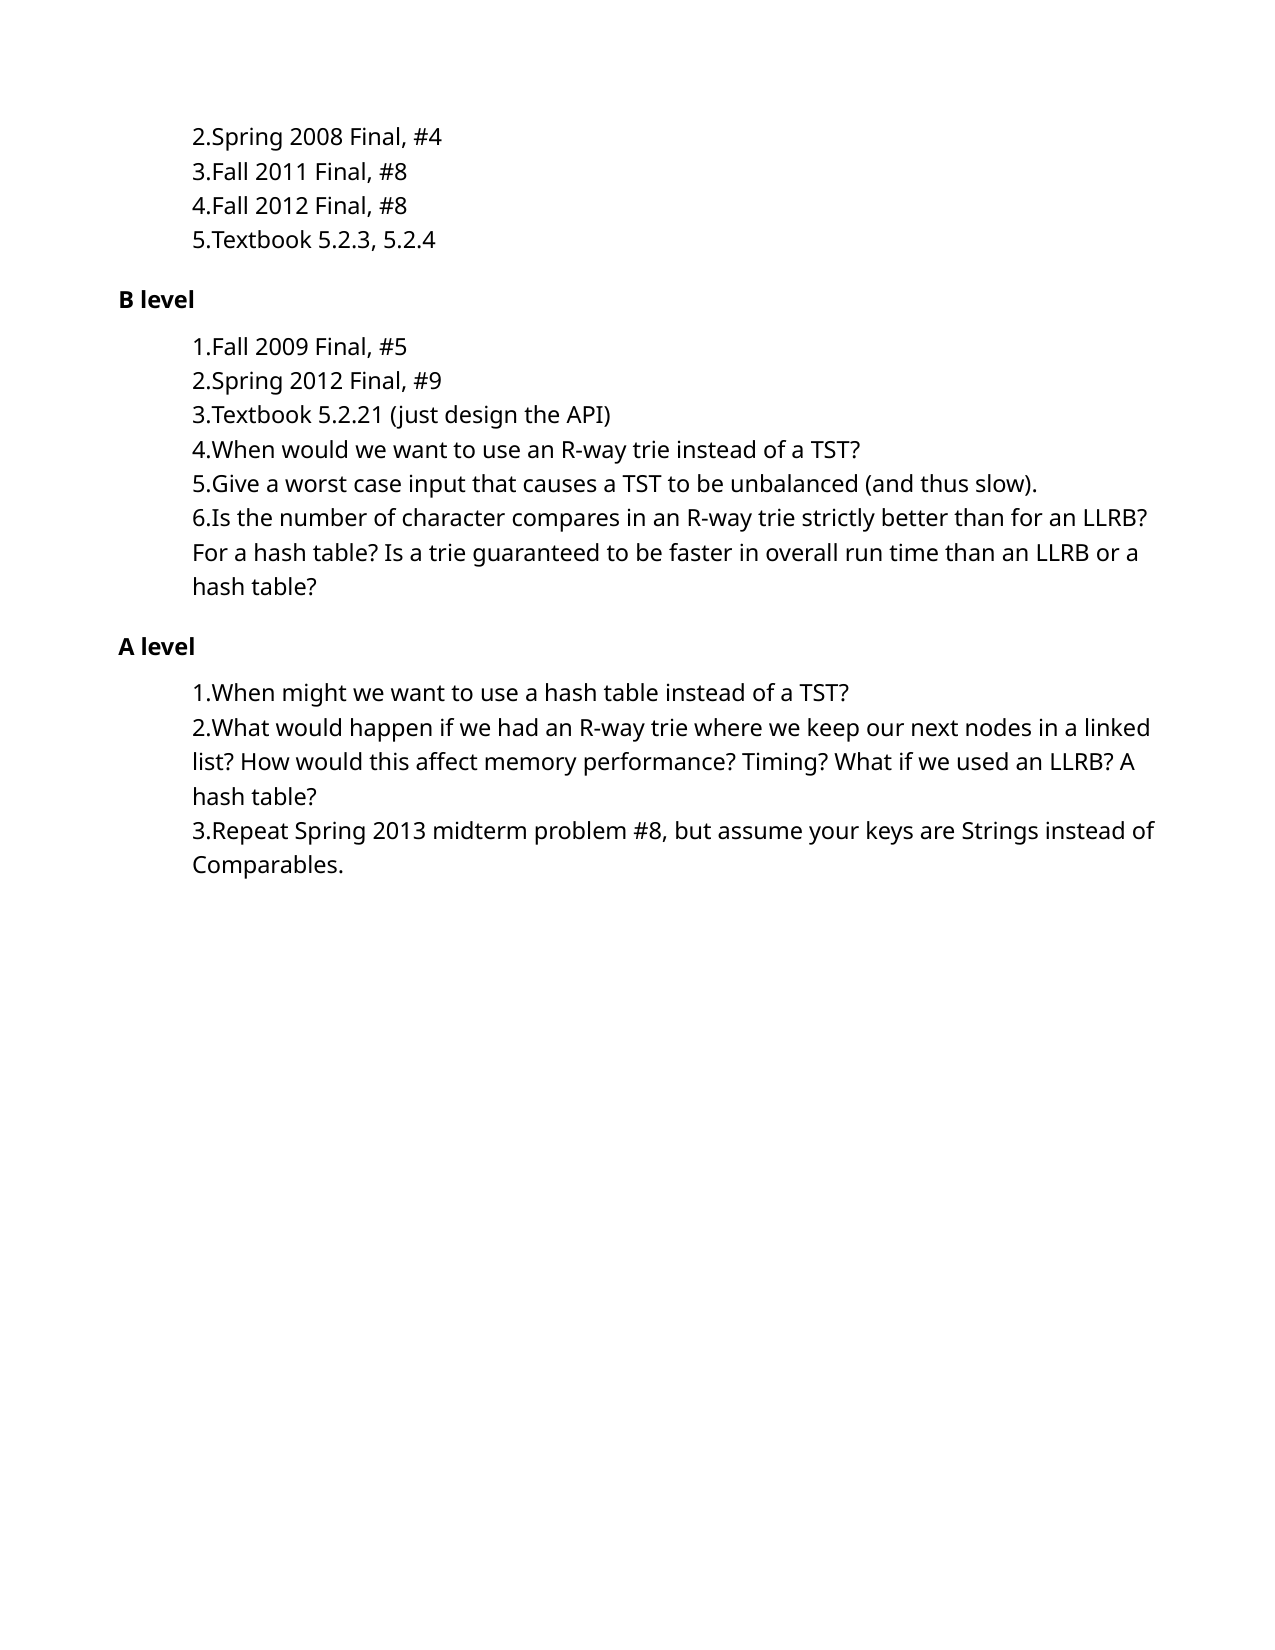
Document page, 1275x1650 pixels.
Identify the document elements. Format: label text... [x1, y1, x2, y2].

list Fall 2011 Final, #8 [118, 152, 1157, 187]
subtitle A level [118, 627, 1157, 662]
list Textbook 5.2.3, 5.2.4 [118, 221, 1157, 256]
list Is the number of character compares in an R-way trie strictly better than for an LLRB? For a hash table? Is a trie guaranteed to be faster in overall run time than an LLRB or a hash table? [118, 499, 1157, 602]
list Textbook 5.2.21 (just design the API) [118, 396, 1157, 431]
list Spring 2012 Final, #9 [118, 362, 1157, 396]
list Fall 2012 Final, #8 [118, 187, 1157, 221]
list Repeat Spring 2013 midterm problem #8, but assume your keys are Strings instead of Comparables. [118, 812, 1157, 881]
list When might we want to use a hash table instead of a TST? [118, 674, 1157, 709]
list Give a worst case input that causes a TST to be unbalanced (and thus slow). [118, 465, 1157, 499]
subtitle B level [118, 281, 1157, 315]
list What would happen if we had an R-way trie where we keep our next nodes in a linked list? How would this affect memory performance? Timing? What if we used an LLRB? A hash table? [118, 709, 1157, 812]
list Fall 2009 Final, #5 [118, 327, 1157, 362]
list When would we want to use an R-way trie instead of a TST? [118, 431, 1157, 465]
list Spring 2008 Final, #4 [118, 118, 1157, 152]
